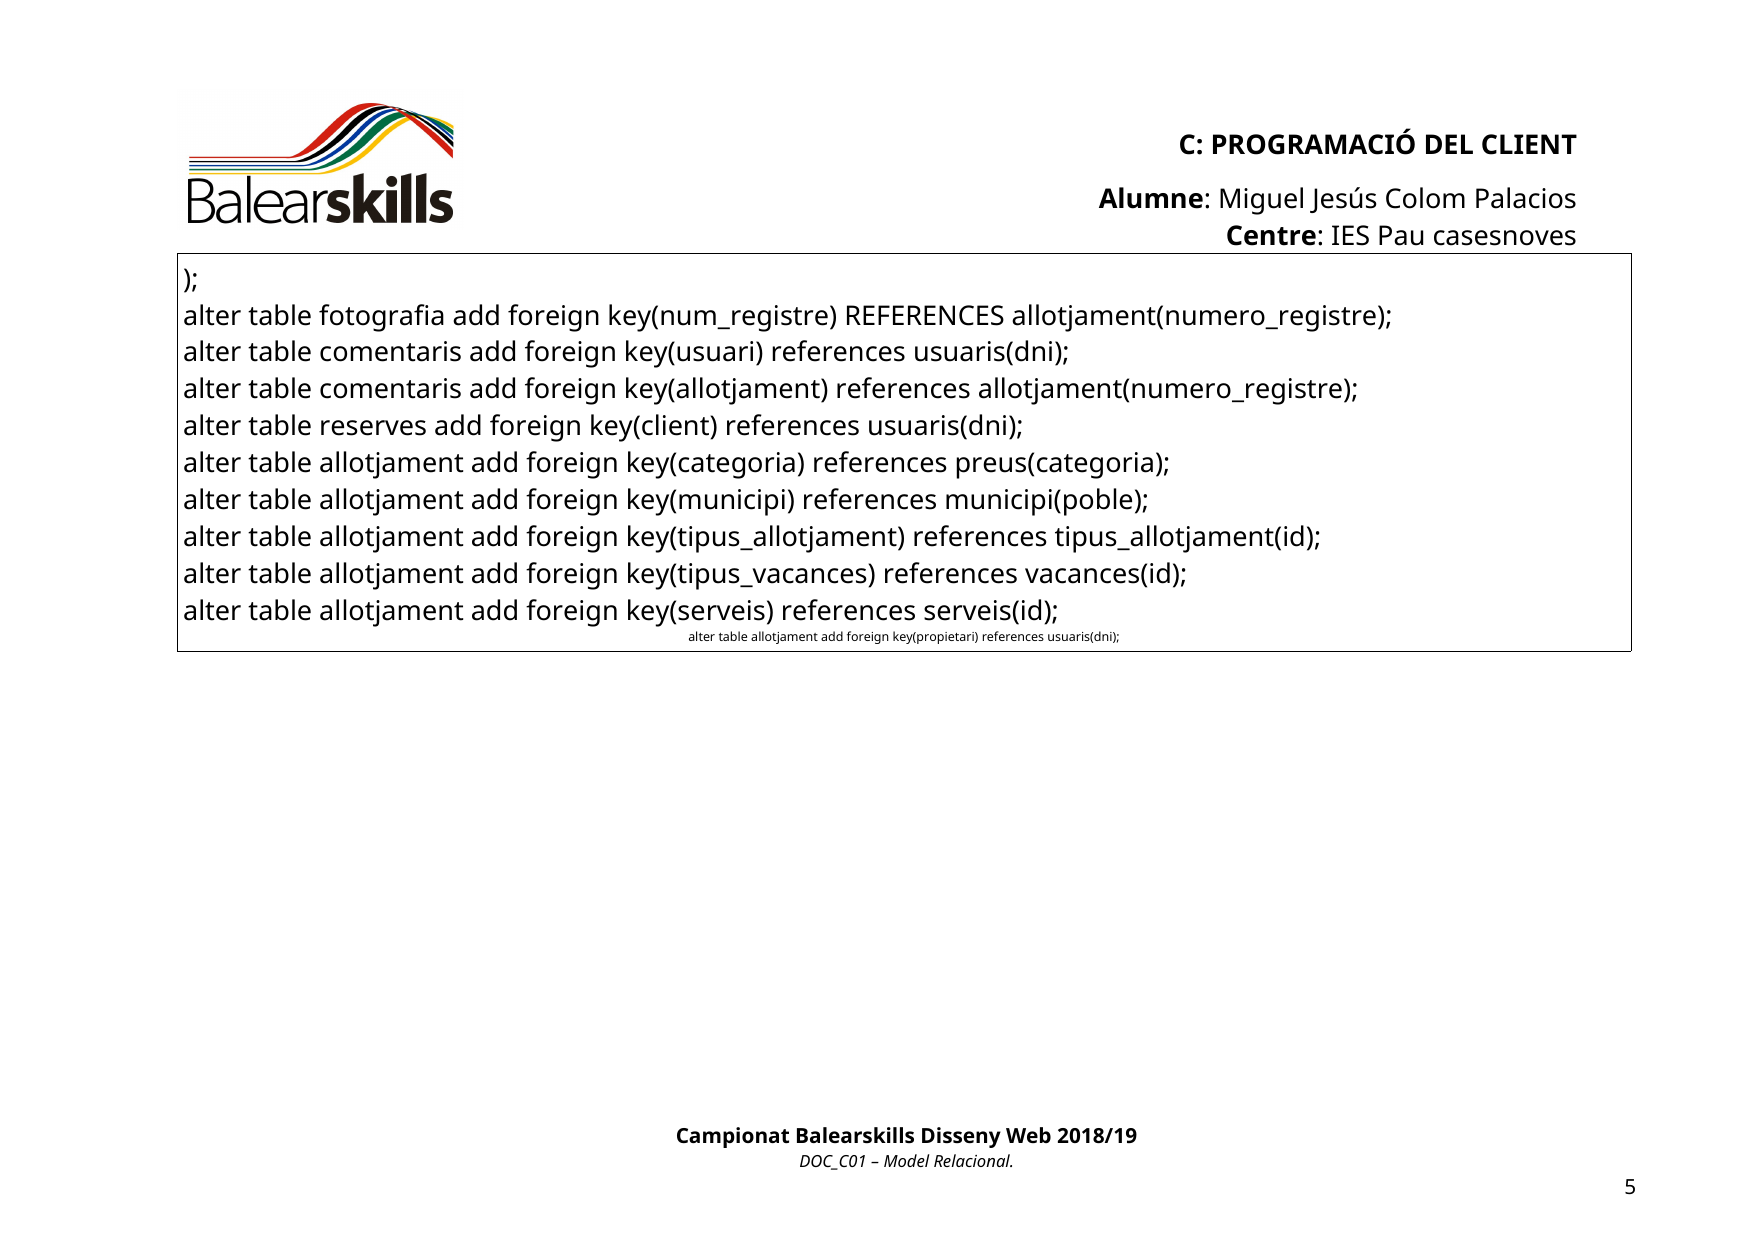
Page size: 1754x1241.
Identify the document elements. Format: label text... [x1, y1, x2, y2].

picture [177, 89, 465, 230]
table_cell ); alter table fotografia add foreign key(num_registre) REFERENCES allotjament(numero_registre); alter table comentaris add foreign key(usuari) references usuaris(dni); alter table comentaris add foreign key(allotjament) references allotjament(numero_registre); alter table reserves add foreign key(client) references usuaris(dni); alter table allotjament add foreign key(categoria) references preus(categoria); alter table allotjament add foreign key(municipi) references municipi(poble); alter table allotjament add foreign key(tipus_allotjament) references tipus_allotjament(id); alter table allotjament add foreign key(tipus_vacances) references vacances(id); alter table allotjament add foreign key(serveis) references serveis(id); alter table allotjament add foreign key(propietari) references usuaris(dni); [178, 254, 1631, 651]
